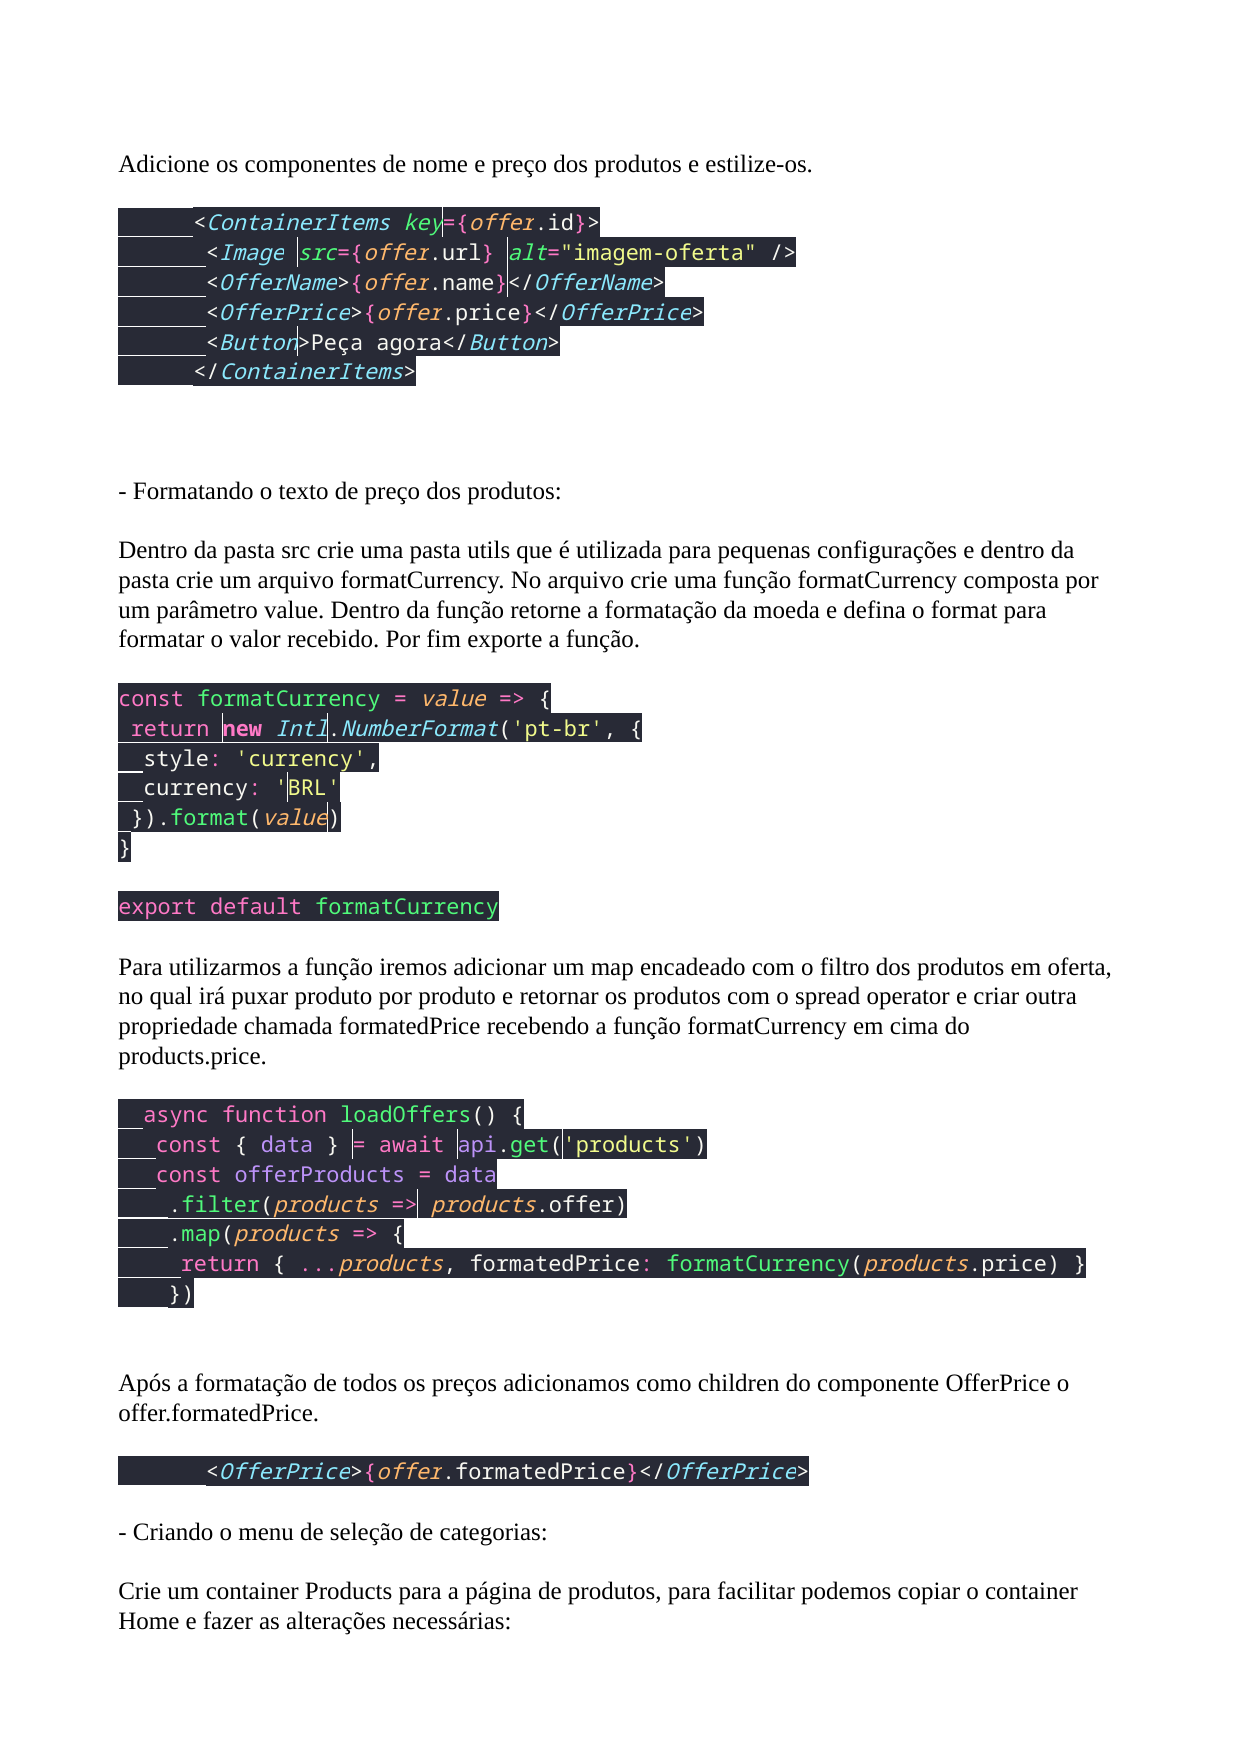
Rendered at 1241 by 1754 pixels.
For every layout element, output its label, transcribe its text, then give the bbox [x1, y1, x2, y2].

text <Button>Peça agora</Button> [118, 326, 1122, 356]
text }) [118, 1278, 1122, 1308]
text currency: 'BRL' [118, 772, 1122, 802]
text return { ...products, formatedPrice: formatCurrency(products.price) } [118, 1248, 1122, 1278]
text - Criando o menu de seleção de categorias: [118, 1516, 1122, 1545]
text const { data } = await api.get('products') [118, 1129, 1122, 1159]
text }).format(value) [118, 802, 1122, 832]
text <ContainerItems key={offer.id}> [118, 207, 1122, 237]
text const formatCurrency = value => { [118, 683, 1122, 713]
text .map(products => { [118, 1218, 1122, 1248]
text } [118, 832, 1122, 862]
text Crie um container Products para a página de produtos, para facilitar podemos copiar o container Home e fazer as alterações necessárias: [118, 1575, 1122, 1634]
text export default formatCurrency [118, 891, 1122, 921]
text .filter(products => products.offer) [118, 1189, 1122, 1218]
text Para utilizarmos a função iremos adicionar um map encadeado com o filtro dos produtos em oferta, no qual irá puxar produto por produto e retornar os produtos com o spread operator e criar outra propriedade chamada formatedPrice recebendo a função formatCurrency em cima do products.price. [118, 951, 1122, 1069]
text <Image src={offer.url} alt="imagem-oferta" /> [118, 237, 1122, 267]
text async function loadOffers() { [118, 1099, 1122, 1129]
text </ContainerItems> [118, 356, 1122, 386]
text <OfferPrice>{offer.price}</OfferPrice> [118, 297, 1122, 326]
text return new Intl.NumberFormat('pt-br', { [118, 713, 1122, 742]
text <OfferPrice>{offer.formatedPrice}</OfferPrice> [118, 1456, 1122, 1486]
text Adicione os componentes de nome e preço dos produtos e estilize-os. [118, 148, 1122, 178]
text <OfferName>{offer.name}</OfferName> [118, 267, 1122, 297]
text - Formatando o texto de preço dos produtos: [118, 475, 1122, 505]
text Após a formatação de todos os preços adicionamos como children do componente OfferPrice o offer.formatedPrice. [118, 1367, 1122, 1427]
text const offerProducts = data [118, 1159, 1122, 1189]
text Dentro da pasta src crie uma pasta utils que é utilizada para pequenas configurações e dentro da pasta crie um arquivo formatCurrency. No arquivo crie uma função formatCurrency composta por um parâmetro value. Dentro da função retorne a formatação da moeda e defina o format para formatar o valor recebido. Por fim exporte a função. [118, 534, 1122, 653]
text style: 'currency', [118, 742, 1122, 772]
